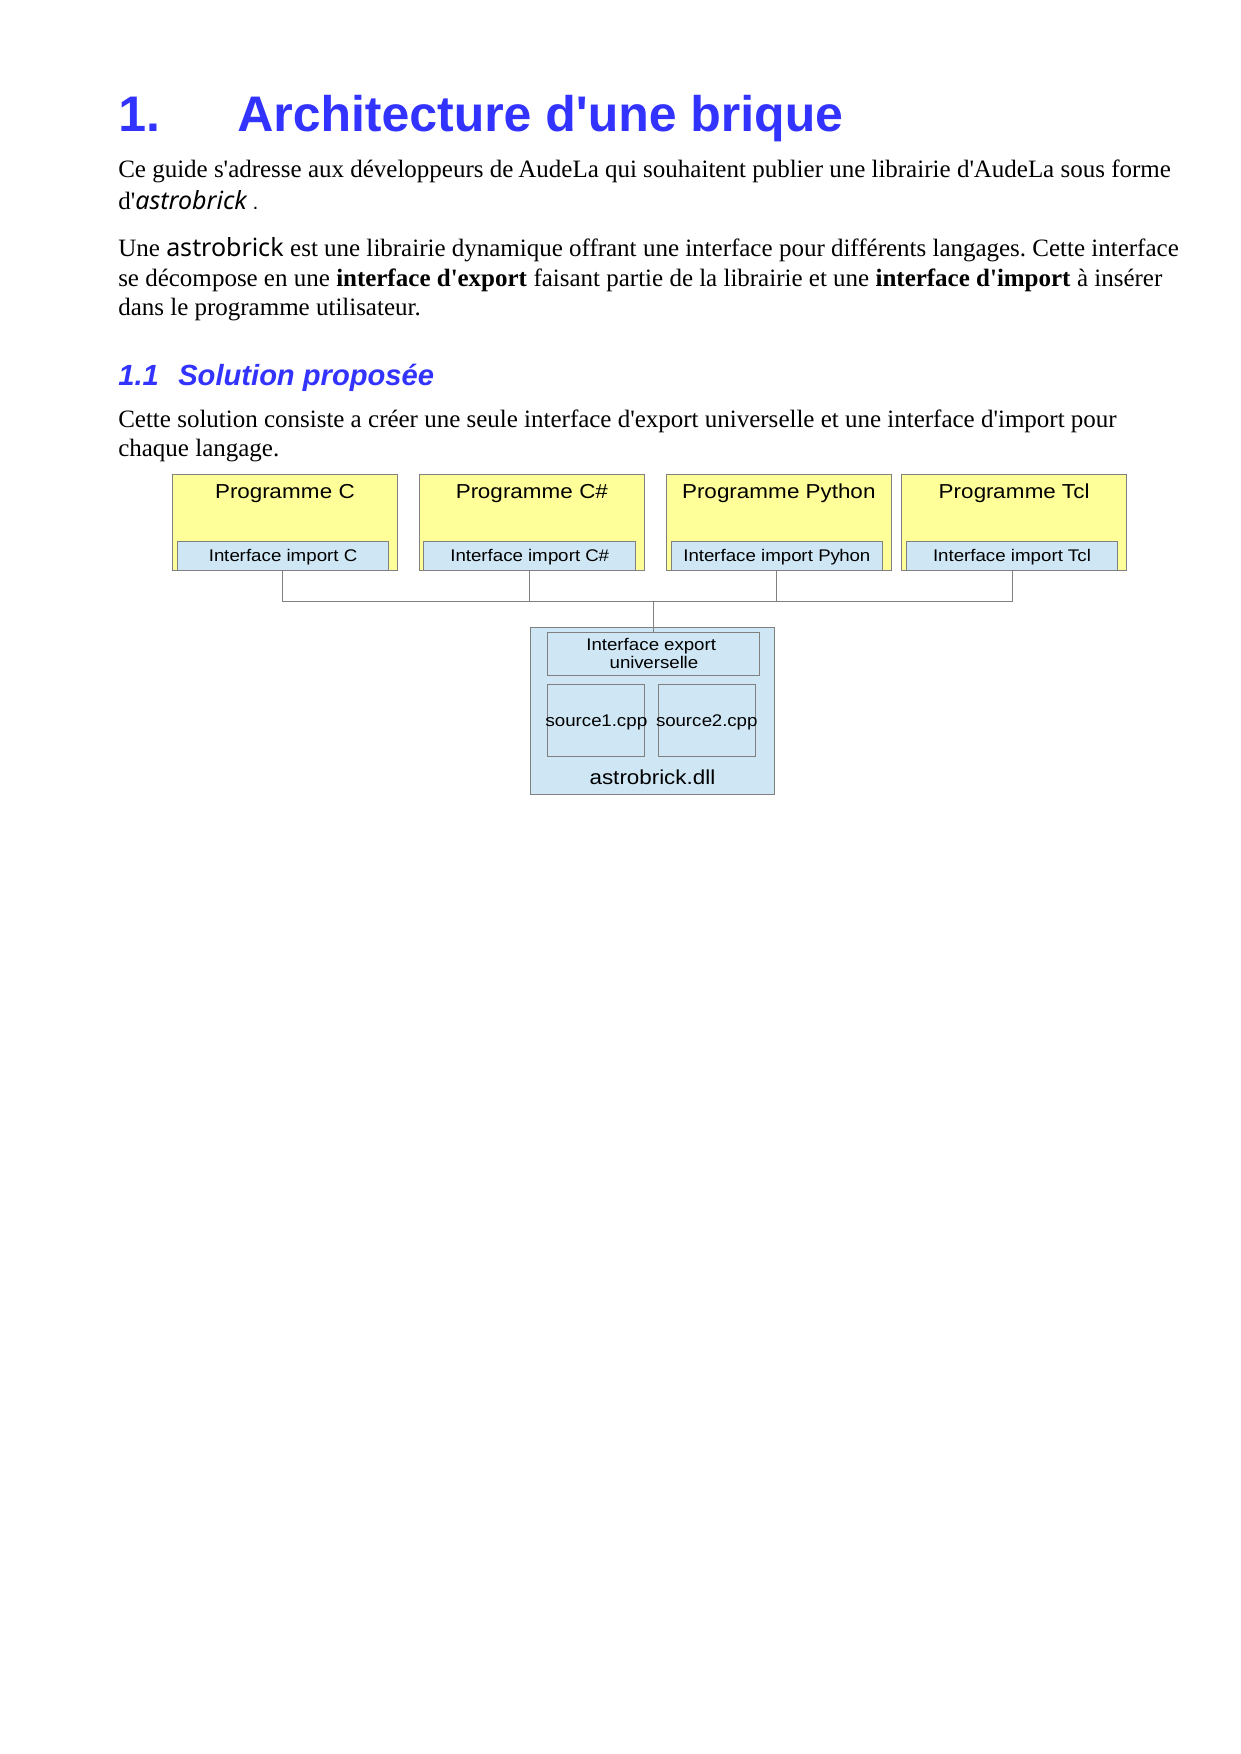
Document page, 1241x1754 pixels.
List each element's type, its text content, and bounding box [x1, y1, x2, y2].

text Ce guide s'adresse aux développeurs de AudeLa qui souhaitent publier une librairie d'AudeLa sous forme d'astrobrick . [118, 154, 1181, 217]
subtitle Solution proposée [118, 358, 1181, 392]
subtitle Architecture d'une brique [118, 84, 1181, 142]
text Cette solution consiste a créer une seule interface d'export universelle et une interface d'import pour chaque langage. [118, 404, 1181, 462]
text Une astrobrick est une librairie dynamique offrant une interface pour différents langages. Cette interface se décompose en une interface d'export faisant partie de la librairie et une interface d'import à insérer dans le programme utilisateur. [118, 229, 1181, 321]
